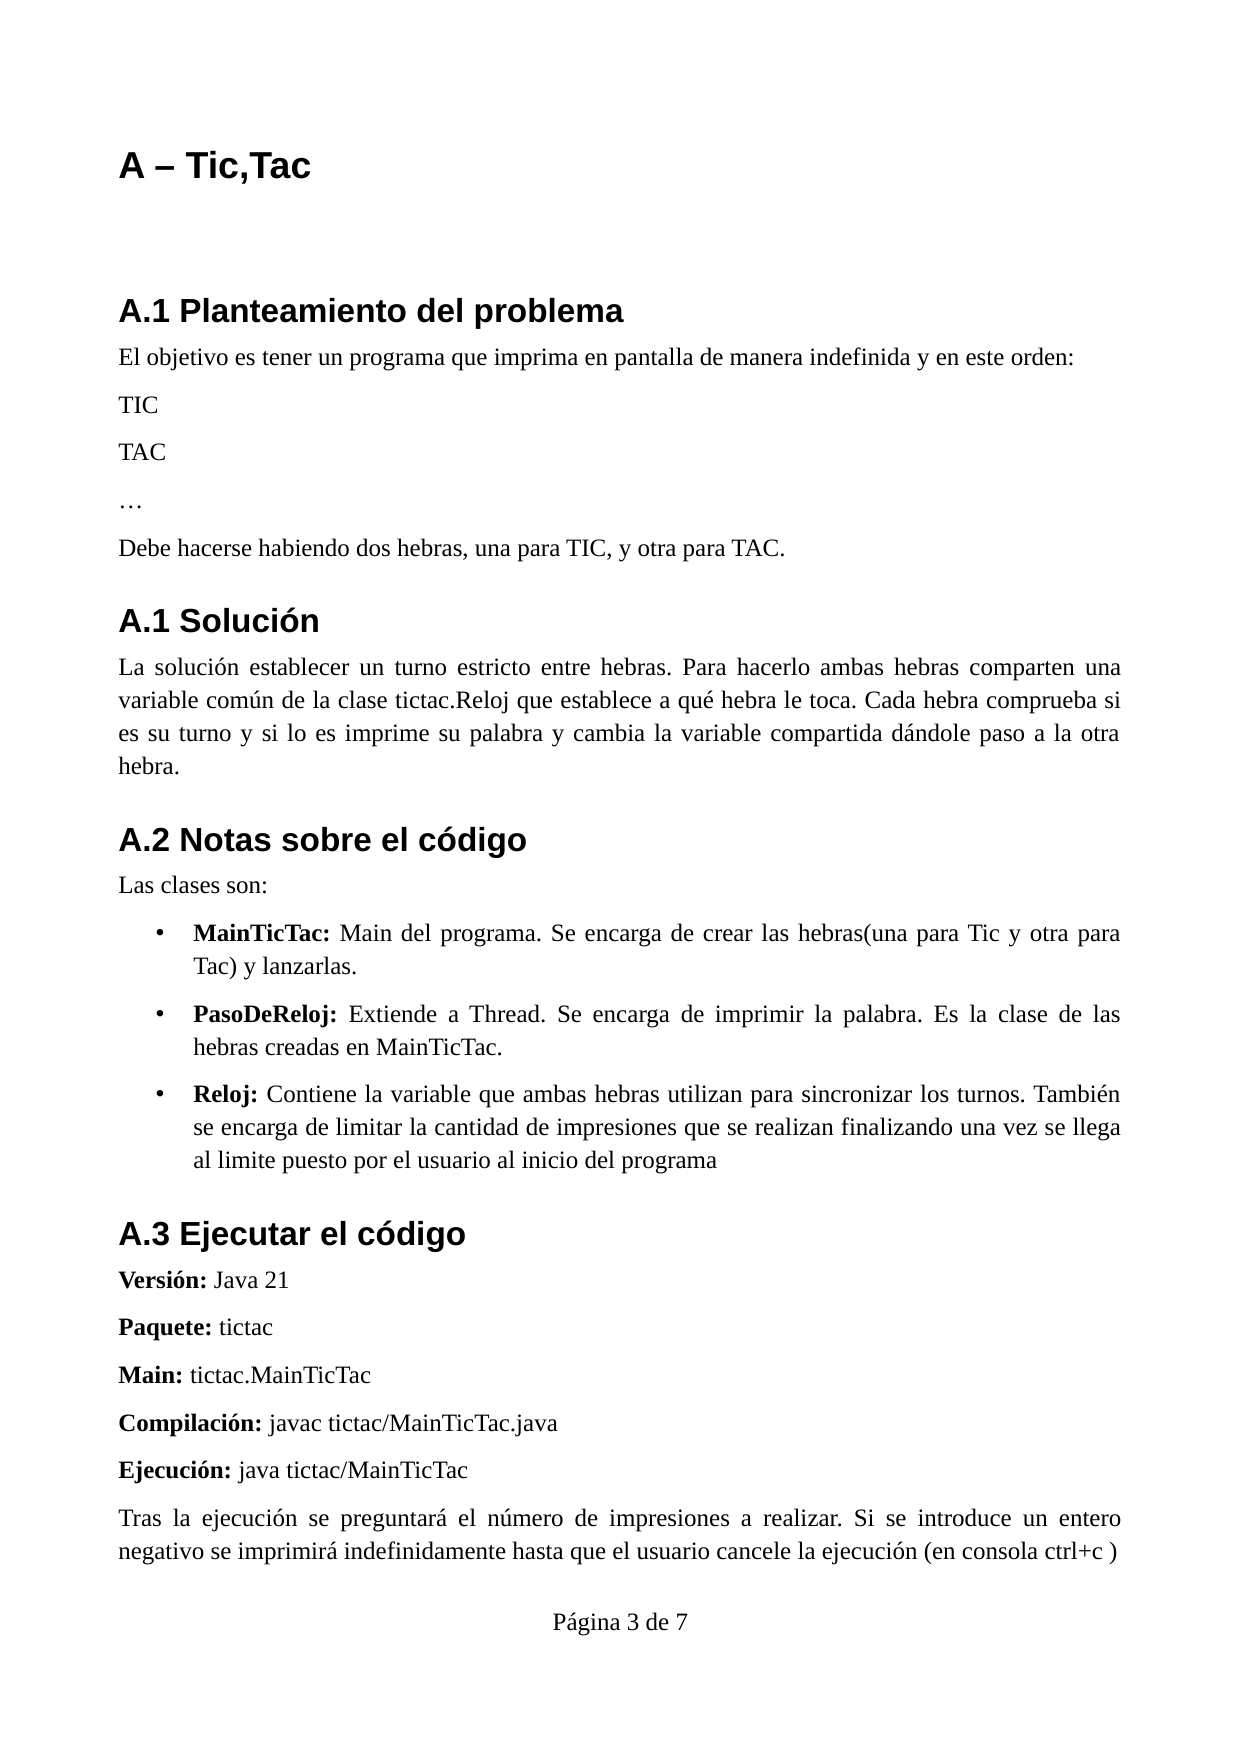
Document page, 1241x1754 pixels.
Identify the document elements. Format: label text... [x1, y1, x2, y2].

text Versión: Java 21 [118, 1265, 1122, 1293]
list PasoDeReloj: Extiende a Thread. Se encarga de imprimir la palabra. Es la clase de las hebras creadas en MainTicTac. [156, 999, 1122, 1061]
subtitle A.1 Planteamiento del problema [118, 291, 1122, 330]
subtitle A – Tic,Tac [118, 143, 1122, 186]
text El objetivo es tener un programa que imprima en pantalla de manera indefinida y en este orden: [118, 342, 1122, 371]
list Reloj: Contiene la variable que ambas hebras utilizan para sincronizar los turnos. También se encarga de limitar la cantidad de impresiones que se realizan finalizando una vez se llega al limite puesto por el usuario al inicio del programa [156, 1079, 1122, 1174]
text La solución establecer un turno estricto entre hebras. Para hacerlo ambas hebras comparten una variable común de la clase tictac.Reloj que establece a qué hebra le toca. Cada hebra comprueba si es su turno y si lo es imprime su palabra y cambia la variable compartida dándole paso a la otra hebra. [118, 652, 1122, 780]
text Debe hacerse habiendo dos hebras, una para TIC, y otra para TAC. [118, 533, 1122, 561]
text Compilación: javac tictac/MainTicTac.java [118, 1408, 1122, 1436]
subtitle A.2 Notas sobre el código [118, 819, 1122, 858]
text Tras la ejecución se preguntará el número de impresiones a realizar. Si se introduce un entero negativo se imprimirá indefinidamente hasta que el usuario cancele la ejecución (en consola ctrl+c ) [118, 1503, 1122, 1564]
text TIC [118, 390, 1122, 419]
list MainTicTac: Main del programa. Se encarga de crear las hebras(una para Tic y otra para Tac) y lanzarlas. [156, 918, 1122, 980]
subtitle A.3 Ejecutar el código [118, 1214, 1122, 1252]
text … [118, 485, 1122, 514]
text Main: tictac.MainTicTac [118, 1360, 1122, 1389]
text Ejecución: java tictac/MainTicTac [118, 1455, 1122, 1484]
text Paquete: tictac [118, 1312, 1122, 1341]
subtitle A.1 Solución [118, 601, 1122, 639]
text TAC [118, 437, 1122, 466]
text Las clases son: [118, 871, 1122, 899]
